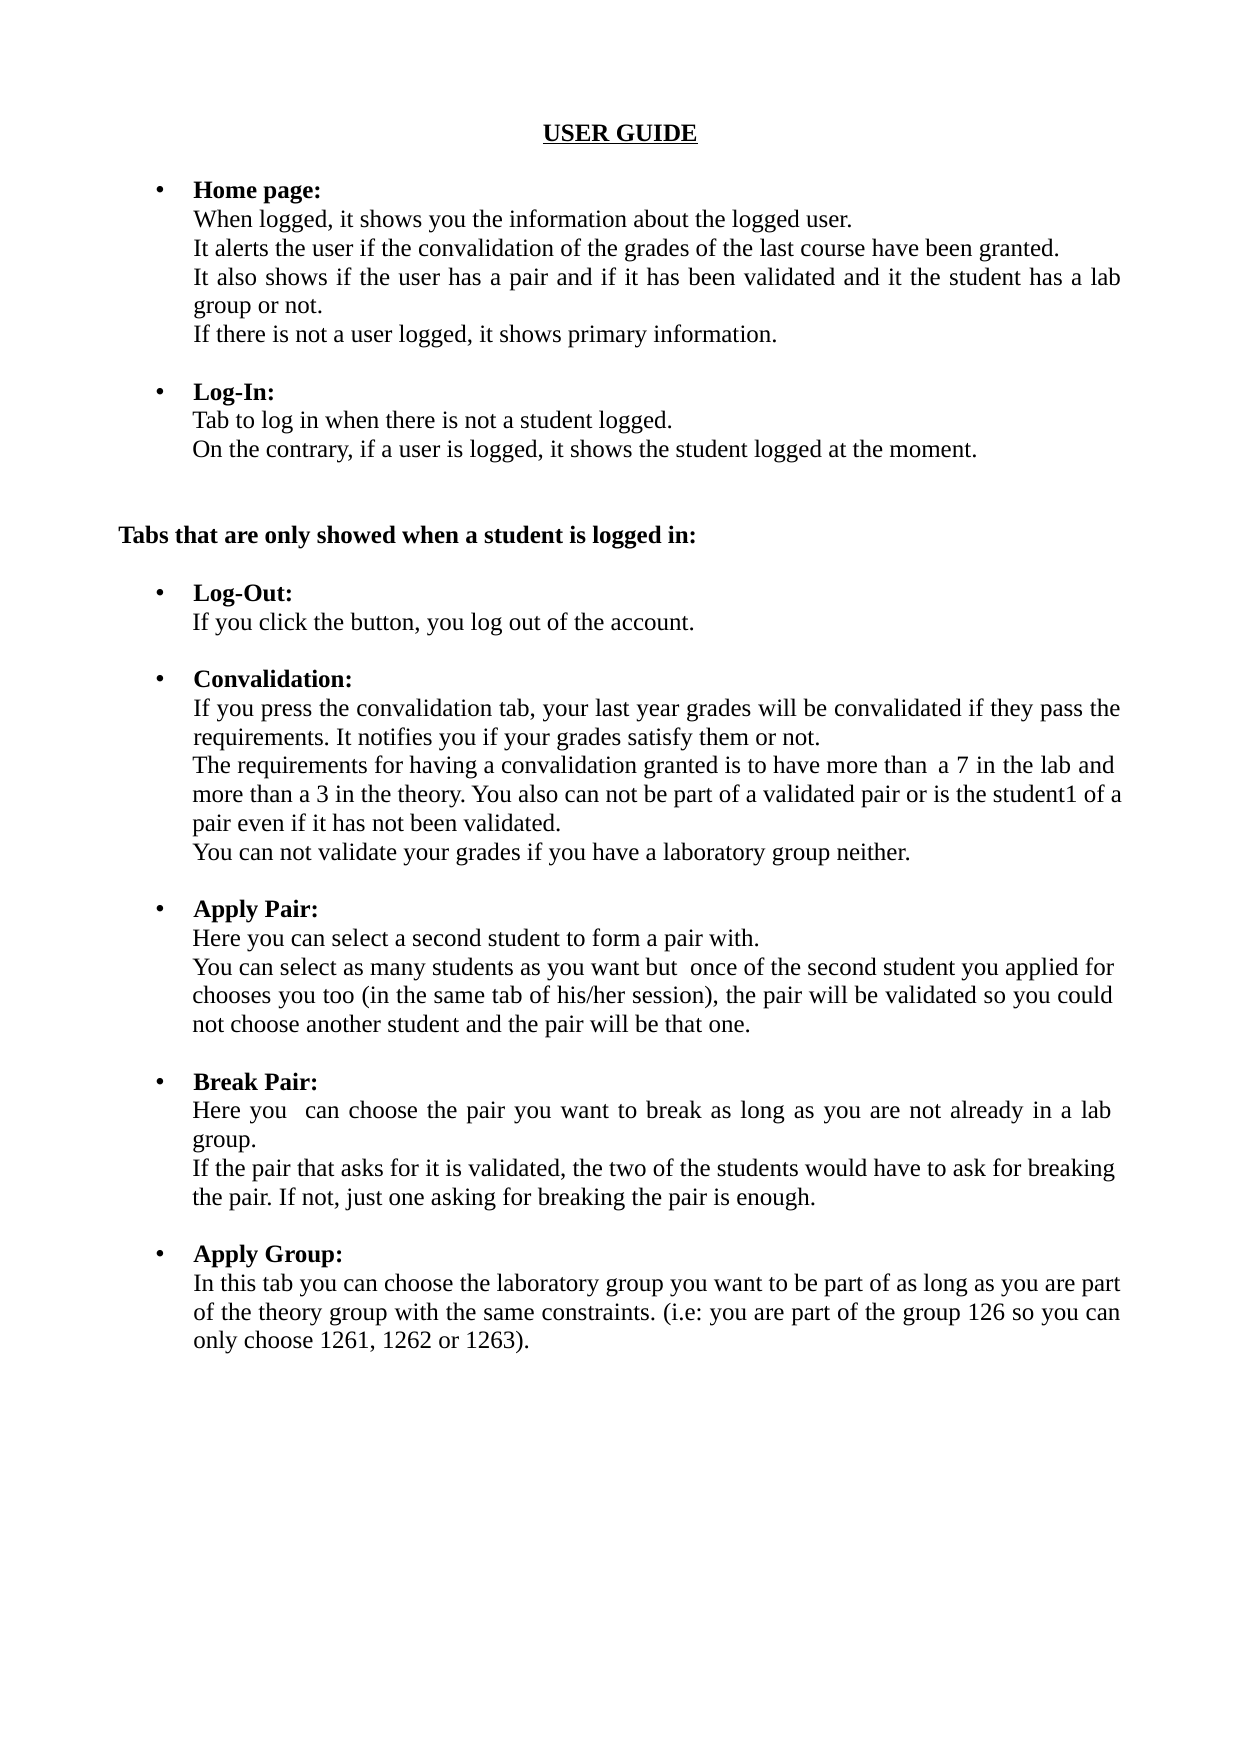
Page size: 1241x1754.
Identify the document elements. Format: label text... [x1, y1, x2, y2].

text Tab to log in when there is not a student logged. [118, 406, 1122, 434]
text You can select as many students as you want but once of the second student you applied for chooses you too (in the same tab of his/her session), the pair will be validated so you could not choose another student and the pair will be that one. [118, 952, 1122, 1038]
text If the pair that asks for it is validated, the two of the students would have to ask for breaking the pair. If not, just one asking for breaking the pair is enough. [118, 1153, 1122, 1211]
list If there is not a user logged, it shows primary information. [156, 319, 1122, 348]
list In this tab you can choose the laboratory group you want to be part of as long as you are part of the theory group with the same constraints. (i.e: you are part of the group 126 so you can only choose 1261, 1262 or 1263). [156, 1268, 1122, 1354]
list It also shows if the user has a pair and if it has been validated and it the student has a lab group or not. [156, 262, 1122, 319]
list Log-In: [156, 377, 1122, 406]
text On the contrary, if a user is logged, it shows the student logged at the moment. [118, 434, 1122, 463]
list When logged, it shows you the information about the logged user. [156, 204, 1122, 233]
list It alerts the user if the convalidation of the grades of the last course have been granted. [156, 233, 1122, 262]
list Home page: [156, 176, 1122, 204]
text USER GUIDE [118, 118, 1122, 147]
text Here you can choose the pair you want to break as long as you are not already in a lab group. [118, 1096, 1122, 1153]
list Log-Out: [156, 578, 1122, 607]
list Convalidation: [156, 664, 1122, 693]
list Apply Group: [156, 1239, 1122, 1268]
text Here you can select a second student to form a pair with. [118, 923, 1122, 952]
text You can not validate your grades if you have a laboratory group neither. [118, 837, 1122, 866]
text If you click the button, you log out of the account. [118, 607, 1122, 636]
text The requirements for having a convalidation granted is to have more than a 7 in the lab and more than a 3 in the theory. You also can not be part of a validated pair or is the student1 of a pair even if it has not been validated. [118, 751, 1122, 837]
list Break Pair: [156, 1067, 1122, 1096]
list If you press the convalidation tab, your last year grades will be convalidated if they pass the requirements. It notifies you if your grades satisfy them or not. [156, 693, 1122, 751]
list Apply Pair: [156, 894, 1122, 923]
text Tabs that are only showed when a student is logged in: [118, 521, 1122, 549]
